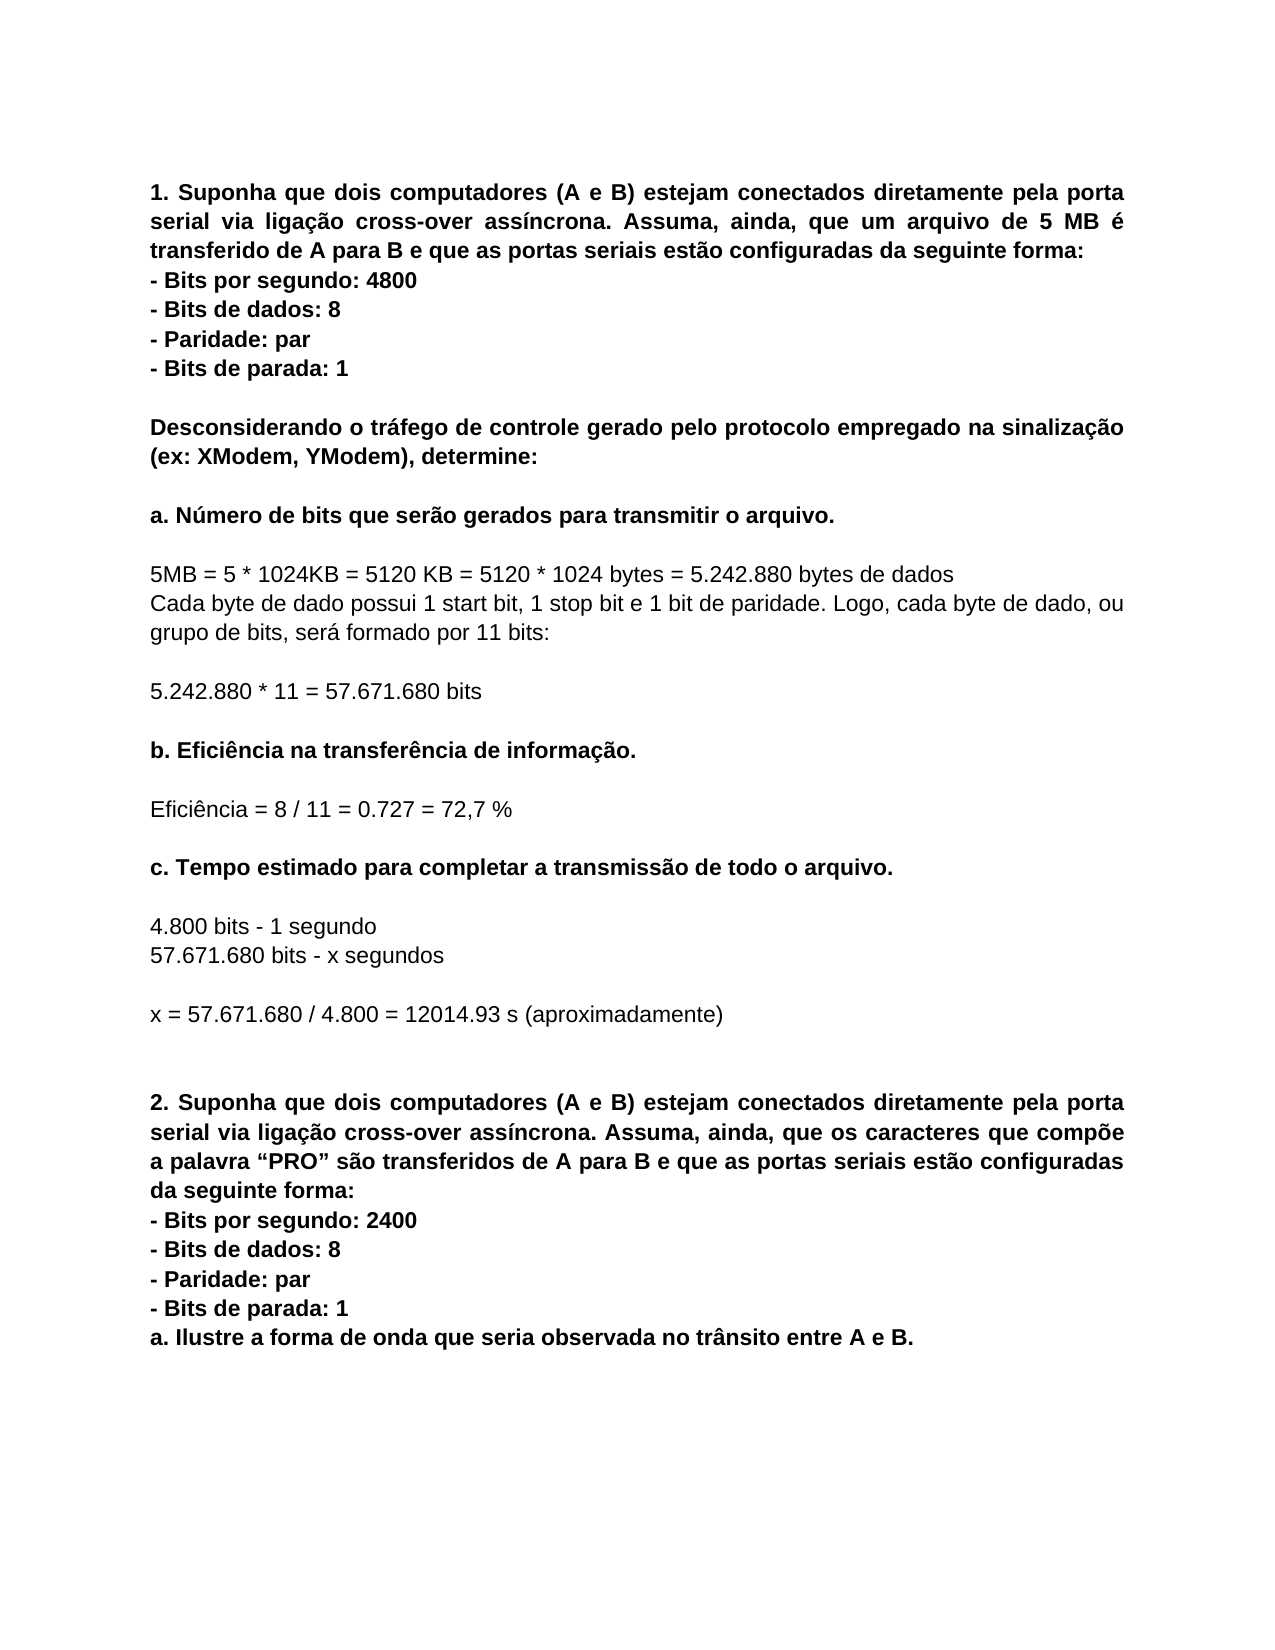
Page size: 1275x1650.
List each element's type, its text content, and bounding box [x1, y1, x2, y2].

text - Bits por segundo: 4800 [150, 267, 1125, 293]
text 1. Suponha que dois computadores (A e B) estejam conectados diretamente pela porta serial via ligação cross-over assíncrona. Assuma, ainda, que um arquivo de 5 MB é transferido de A para B e que as portas seriais estão configuradas da seguinte forma: [150, 179, 1125, 264]
text 4.800 bits - 1 segundo [150, 914, 1125, 939]
text Desconsiderando o tráfego de controle gerado pelo protocolo empregado na sinalização (ex: XModem, YModem), determine: [150, 414, 1125, 469]
text Cada byte de dado possui 1 start bit, 1 stop bit e 1 bit de paridade. Logo, cada byte de dado, ou grupo de bits, será formado por 11 bits: [150, 591, 1125, 646]
text 5.242.880 * 11 = 57.671.680 bits [150, 679, 1125, 704]
text - Bits de parada: 1 [150, 1296, 1125, 1321]
text 57.671.680 bits - x segundos [150, 943, 1125, 969]
text - Paridade: par [150, 1266, 1125, 1292]
text x = 57.671.680 / 4.800 = 12014.93 s (aproximadamente) [150, 1002, 1125, 1027]
text b. Eficiência na transferência de informação. [150, 737, 1125, 763]
text 2. Suponha que dois computadores (A e B) estejam conectados diretamente pela porta serial via ligação cross-over assíncrona. Assuma, ainda, que os caracteres que compõe a palavra “PRO” são transferidos de A para B e que as portas seriais estão configuradas da seguinte forma: [150, 1090, 1125, 1204]
text - Bits de parada: 1 [150, 356, 1125, 381]
text 5MB = 5 * 1024KB = 5120 KB = 5120 * 1024 bytes = 5.242.880 bytes de dados [150, 561, 1125, 587]
text - Bits por segundo: 2400 [150, 1207, 1125, 1233]
text - Paridade: par [150, 326, 1125, 352]
text c. Tempo estimado para completar a transmissão de todo o arquivo. [150, 855, 1125, 881]
text Eficiência = 8 / 11 = 0.727 = 72,7 % [150, 796, 1125, 822]
text a. Número de bits que serão gerados para transmitir o arquivo. [150, 502, 1125, 528]
text - Bits de dados: 8 [150, 1237, 1125, 1262]
text a. Ilustre a forma de onda que seria observada no trânsito entre A e B. [150, 1325, 1125, 1351]
text - Bits de dados: 8 [150, 297, 1125, 322]
